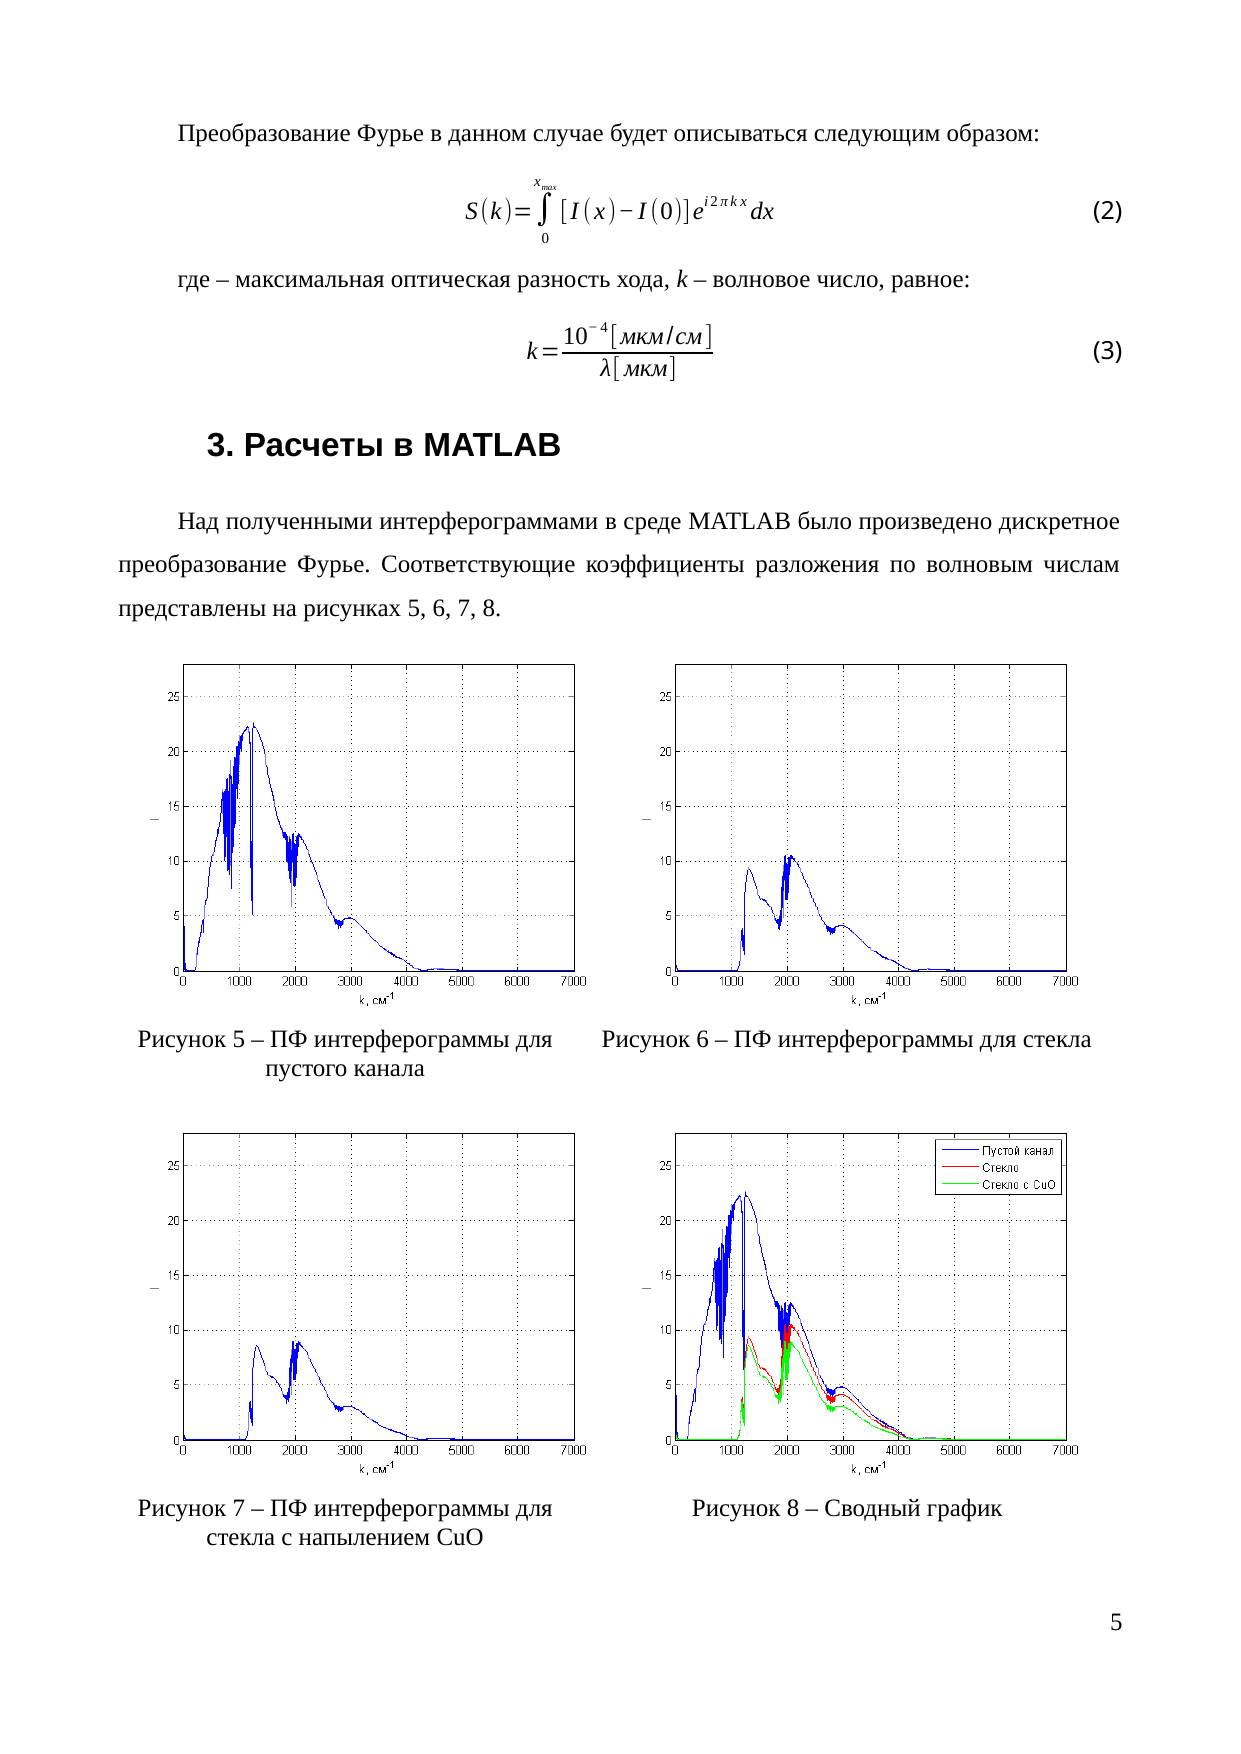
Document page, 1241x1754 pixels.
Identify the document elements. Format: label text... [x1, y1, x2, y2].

subtitle Расчеты в MATLAB [148, 425, 1093, 463]
picture [118, 635, 602, 1012]
picture [610, 1105, 1113, 1481]
text где – максимальная оптическая разность хода, k – волновое число, равное: [118, 264, 1121, 292]
table_cell Рисунок 7 – ПФ интерферограммы для стекла с напылением CuO [118, 1481, 601, 1574]
table_header Рисунок 5 – ПФ интерферограммы для пустого канала [118, 1012, 601, 1105]
text (2) [118, 173, 1122, 246]
table_header Рисунок 6 – ПФ интерферограммы для стекла [601, 636, 1122, 1105]
text (3) [118, 318, 1122, 383]
picture [610, 635, 1113, 1012]
text Преобразование Фурье в данном случае будет описываться следующим образом: [118, 118, 1121, 147]
picture [118, 1105, 602, 1481]
text Над полученными интерферограммами в среде MATLAB было произведено дискретное преобразование Фурье. Соответствующие коэффициенты разложения по волновым числам представлены на рисунках 5, 6, 7, 8. [118, 506, 1121, 621]
table_cell Рисунок 8 – Сводный график [601, 1105, 1122, 1574]
